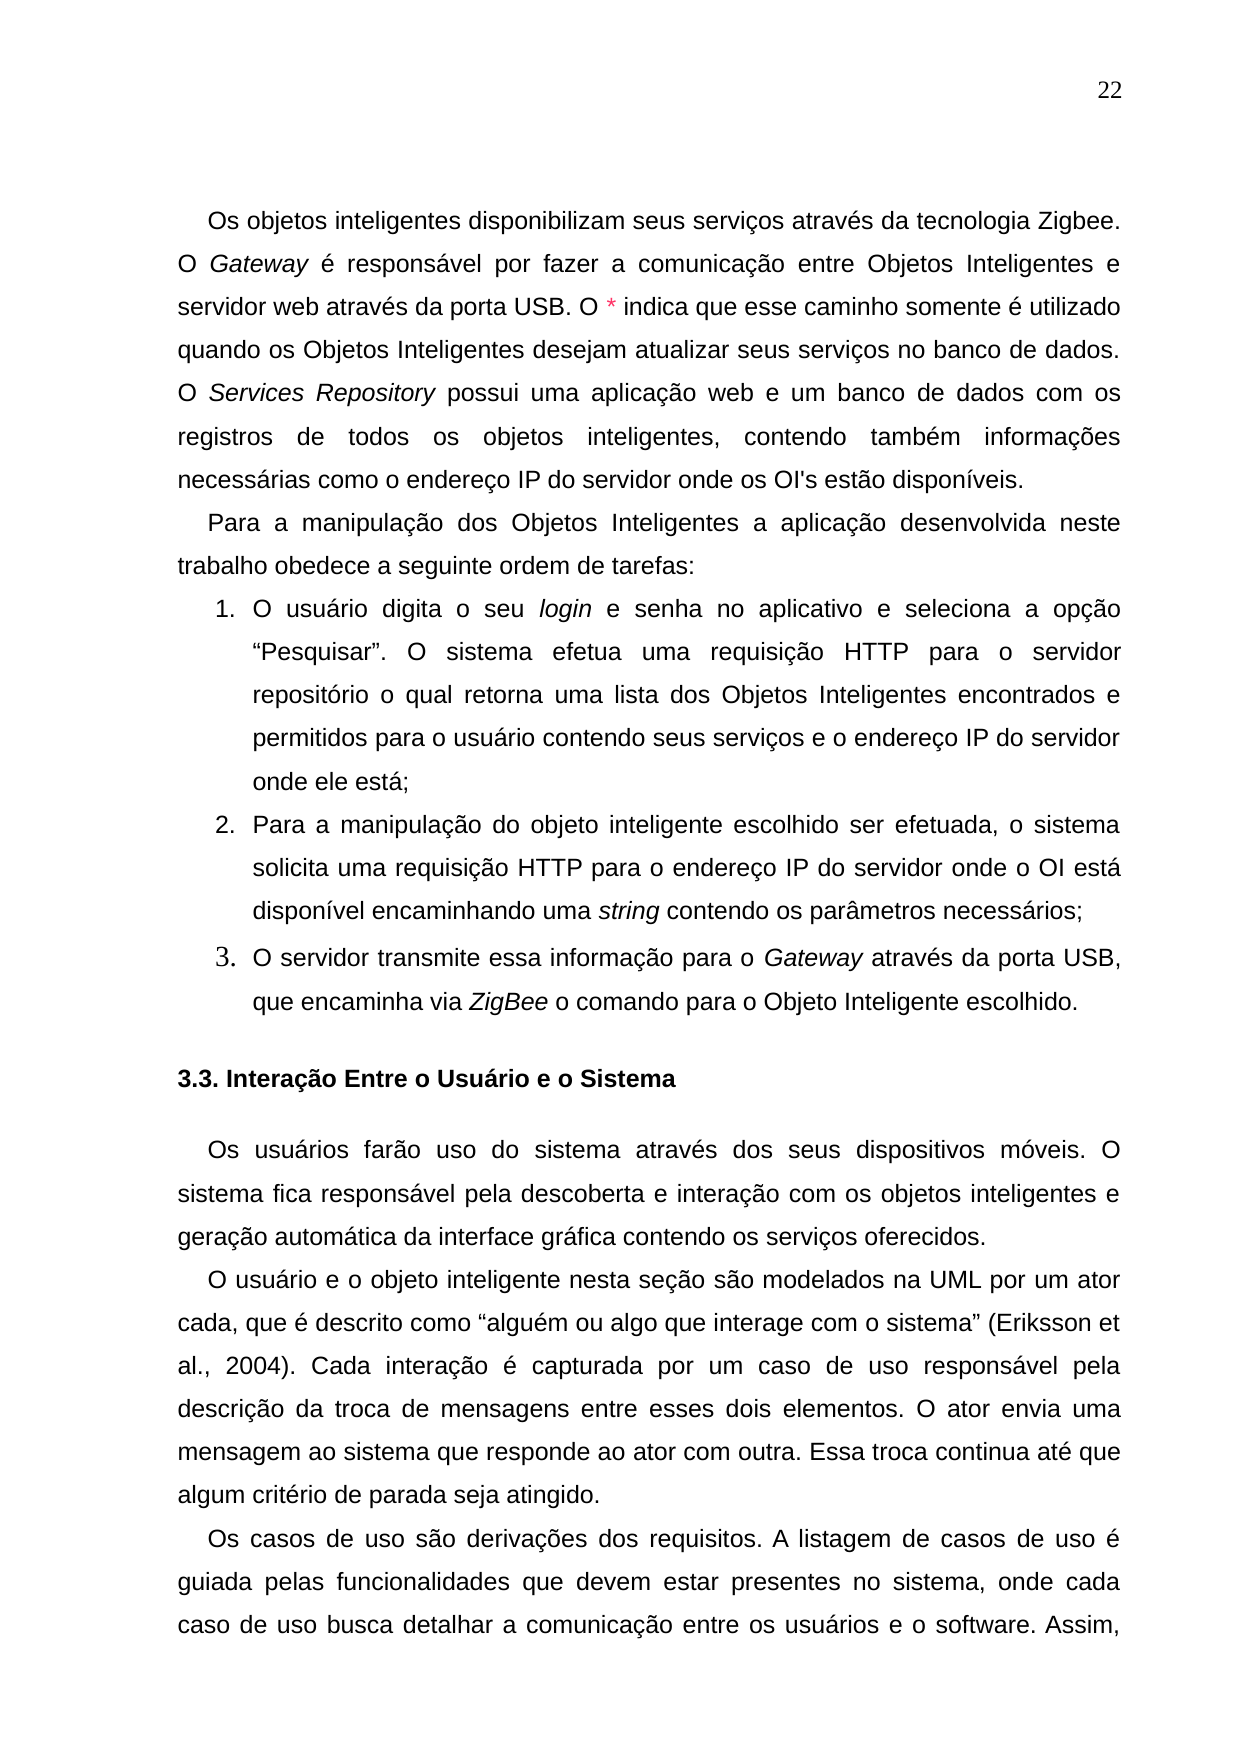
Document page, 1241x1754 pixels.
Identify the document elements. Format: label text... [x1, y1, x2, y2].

text Para a manipulação dos Objetos Inteligentes a aplicação desenvolvida neste trabalho obedece a seguinte ordem de tarefas: [177, 508, 1122, 580]
text Os usuários farão uso do sistema através dos seus dispositivos móveis. O sistema fica responsável pela descoberta e interação com os objetos inteligentes e geração automática da interface gráfica contendo os serviços oferecidos. [177, 1136, 1122, 1251]
text O usuário e o objeto inteligente nesta seção são modelados na UML por um ator cada, que é descrito como “alguém ou algo que interage com o sistema” (Eriksson et al., 2004). Cada interação é capturada por um caso de uso responsável pela descrição da troca de mensagens entre esses dois elementos. O ator envia uma mensagem ao sistema que responde ao ator com outra. Essa troca continua até que algum critério de parada seja atingido. [177, 1265, 1122, 1509]
text Os objetos inteligentes disponibilizam seus serviços através da tecnologia Zigbee. O Gateway é responsável por fazer a comunicação entre Objetos Inteligentes e servidor web através da porta USB. O * indica que esse caminho somente é utilizado quando os Objetos Inteligentes desejam atualizar seus serviços no banco de dados. O Services Repository possui uma aplicação web e um banco de dados com os registros de todos os objetos inteligentes, contendo também informações necessárias como o endereço IP do servidor onde os OI's estão disponíveis. [177, 206, 1122, 493]
list Para a manipulação do objeto inteligente escolhido ser efetuada, o sistema solicita uma requisição HTTP para o endereço IP do servidor onde o OI está disponível encaminhando uma string contendo os parâmetros necessários; [215, 810, 1122, 925]
list O usuário digita o seu login e senha no aplicativo e seleciona a opção “Pesquisar”. O sistema efetua uma requisição HTTP para o servidor repositório o qual retorna uma lista dos Objetos Inteligentes encontrados e permitidos para o usuário contendo seus serviços e o endereço IP do servidor onde ele está; [215, 594, 1122, 795]
list Interação Entre o Usuário e o Sistema [177, 1064, 1122, 1092]
text Os casos de uso são derivações dos requisitos. A listagem de casos de uso é guiada pelas funcionalidades que devem estar presentes no sistema, onde cada caso de uso busca detalhar a comunicação entre os usuários e o software. Assim, [177, 1524, 1122, 1639]
list O servidor transmite essa informação para o Gateway através da porta USB, que encaminha via ZigBee o comando para o Objeto Inteligente escolhido. [215, 939, 1122, 1016]
